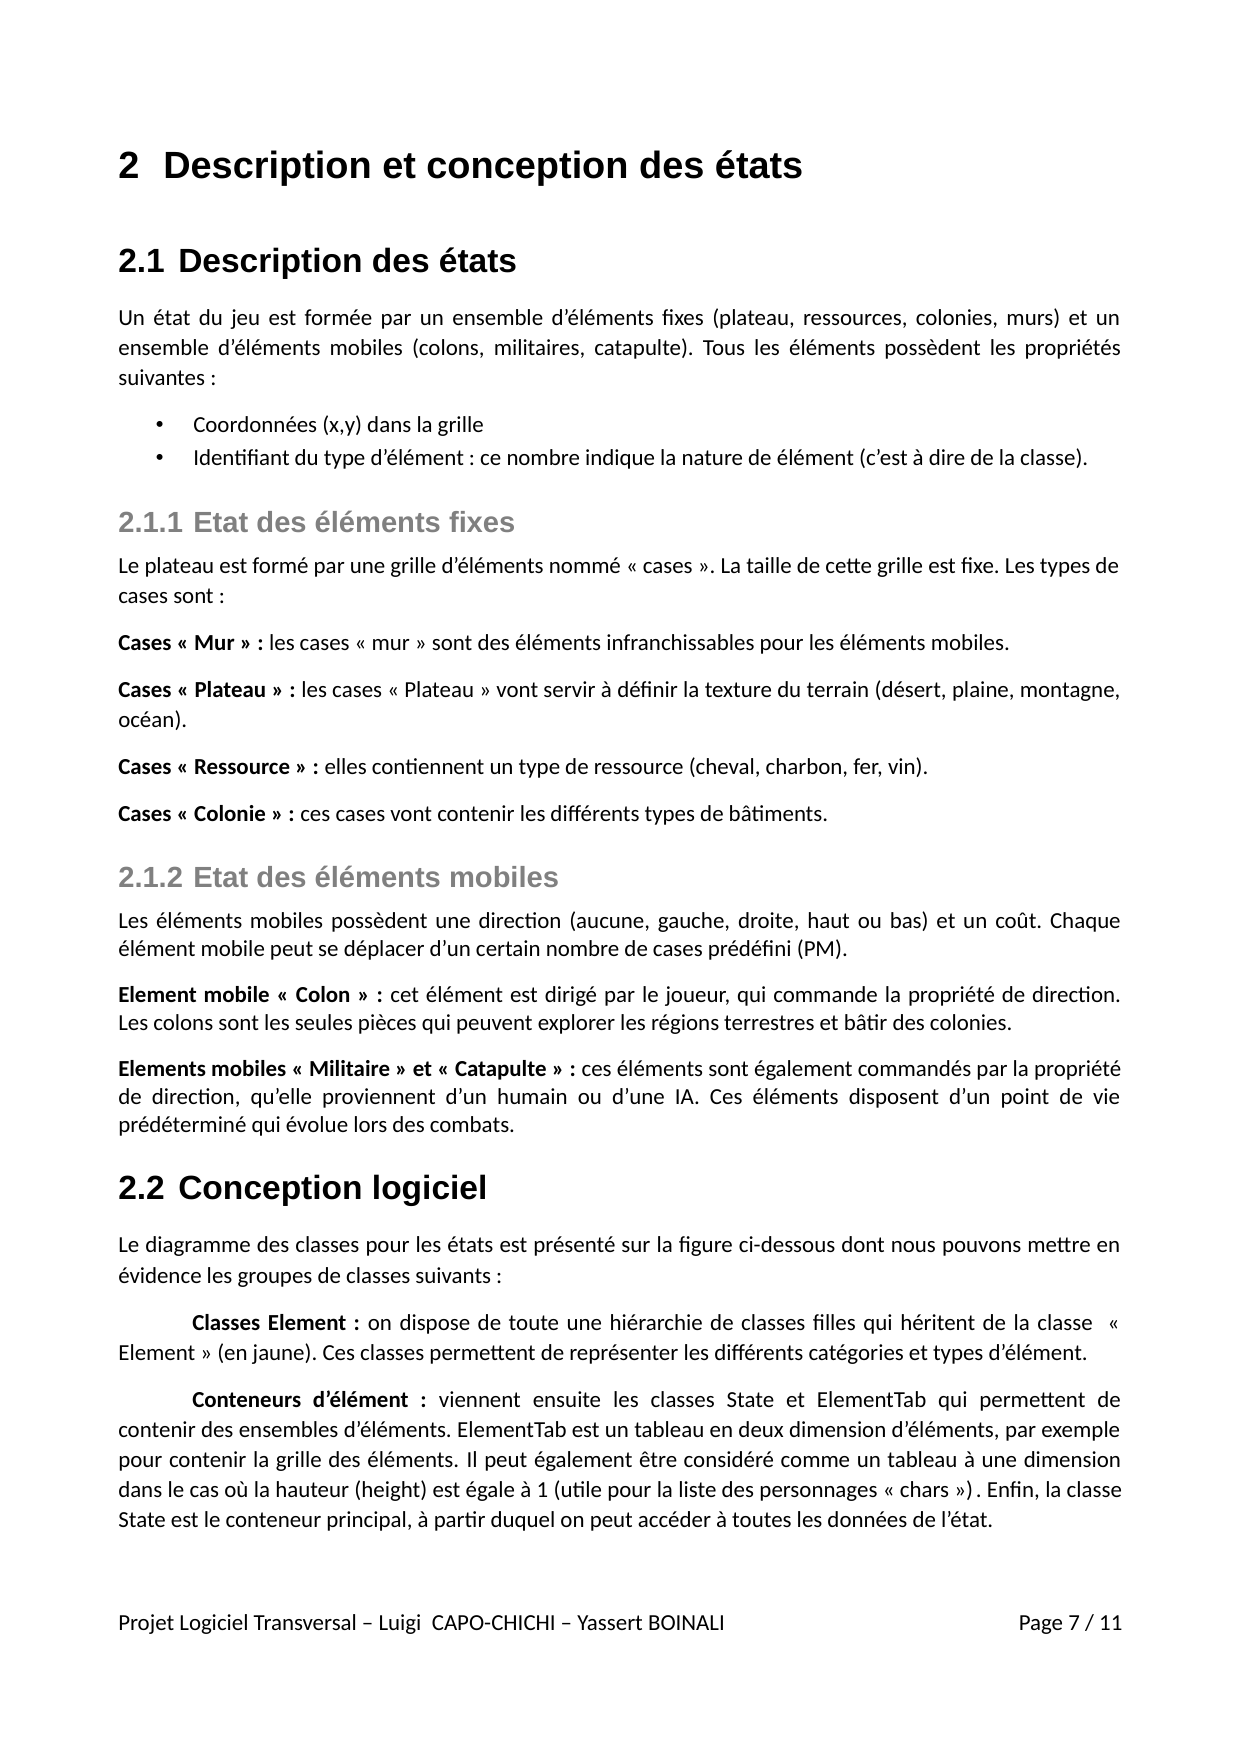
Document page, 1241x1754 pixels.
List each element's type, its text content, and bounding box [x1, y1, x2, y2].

text Cases « Ressource » : elles contiennent un type de ressource (cheval, charbon, fer, vin). [118, 752, 1122, 780]
text Cases « Plateau » : les cases « Plateau » vont servir à définir la texture du terrain (désert, plaine, montagne, océan). [118, 675, 1122, 733]
subtitle Conception logiciel [118, 1168, 1122, 1207]
text Classes Element : on dispose de toute une hiérarchie de classes filles qui héritent de la classe « Element » (en jaune). Ces classes permettent de représenter les différents catégories et types d’élément. [118, 1308, 1122, 1366]
list Coordonnées (x,y) dans la grille [156, 410, 1122, 438]
text Conteneurs d’élément : viennent ensuite les classes State et ElementTab qui permettent de contenir des ensembles d’éléments. ElementTab est un tableau en deux dimension d’éléments, par exemple pour contenir la grille des éléments. Il peut également être considéré comme un tableau à une dimension dans le cas où la hauteur (height) est égale à 1 (utile pour la liste des personnages « chars »). Enfin, la classe State est le conteneur principal, à partir duquel on peut accéder à toutes les données de l’état. [118, 1385, 1122, 1533]
list Identifiant du type d’élément : ce nombre indique la nature de élément (c’est à dire de la classe). [156, 443, 1122, 471]
subtitle Etat des éléments fixes [118, 505, 1122, 538]
subtitle Description des états [118, 241, 1122, 279]
text Le plateau est formé par une grille d’éléments nommé « cases ». La taille de cette grille est fixe. Les types de cases sont : [118, 551, 1122, 609]
text Cases « Mur » : les cases « mur » sont des éléments infranchissables pour les éléments mobiles. [118, 628, 1122, 656]
text Un état du jeu est formée par un ensemble d’éléments fixes (plateau, ressources, colonies, murs) et un ensemble d’éléments mobiles (colons, militaires, catapulte). Tous les éléments possèdent les propriétés suivantes : [118, 303, 1122, 391]
subtitle Description et conception des états [118, 143, 1122, 187]
text Cases « Colonie » : ces cases vont contenir les différents types de bâtiments. [118, 799, 1122, 827]
text Le diagramme des classes pour les états est présenté sur la figure ci-dessous dont nous pouvons mettre en évidence les groupes de classes suivants : [118, 1231, 1122, 1289]
text Elements mobiles « Militaire » et « Catapulte » : ces éléments sont également commandés par la propriété de direction, qu’elle proviennent d’un humain ou d’une IA. Ces éléments disposent d’un point de vie prédéterminé qui évolue lors des combats. [118, 1054, 1122, 1138]
text Element mobile « Colon » : cet élément est dirigé par le joueur, qui commande la propriété de direction. Les colons sont les seules pièces qui peuvent explorer les régions terrestres et bâtir des colonies. [118, 980, 1122, 1036]
subtitle Etat des éléments mobiles [118, 860, 1122, 894]
text Les éléments mobiles possèdent une direction (aucune, gauche, droite, haut ou bas) et un coût. Chaque élément mobile peut se déplacer d’un certain nombre de cases prédéfini (PM). [118, 906, 1122, 962]
